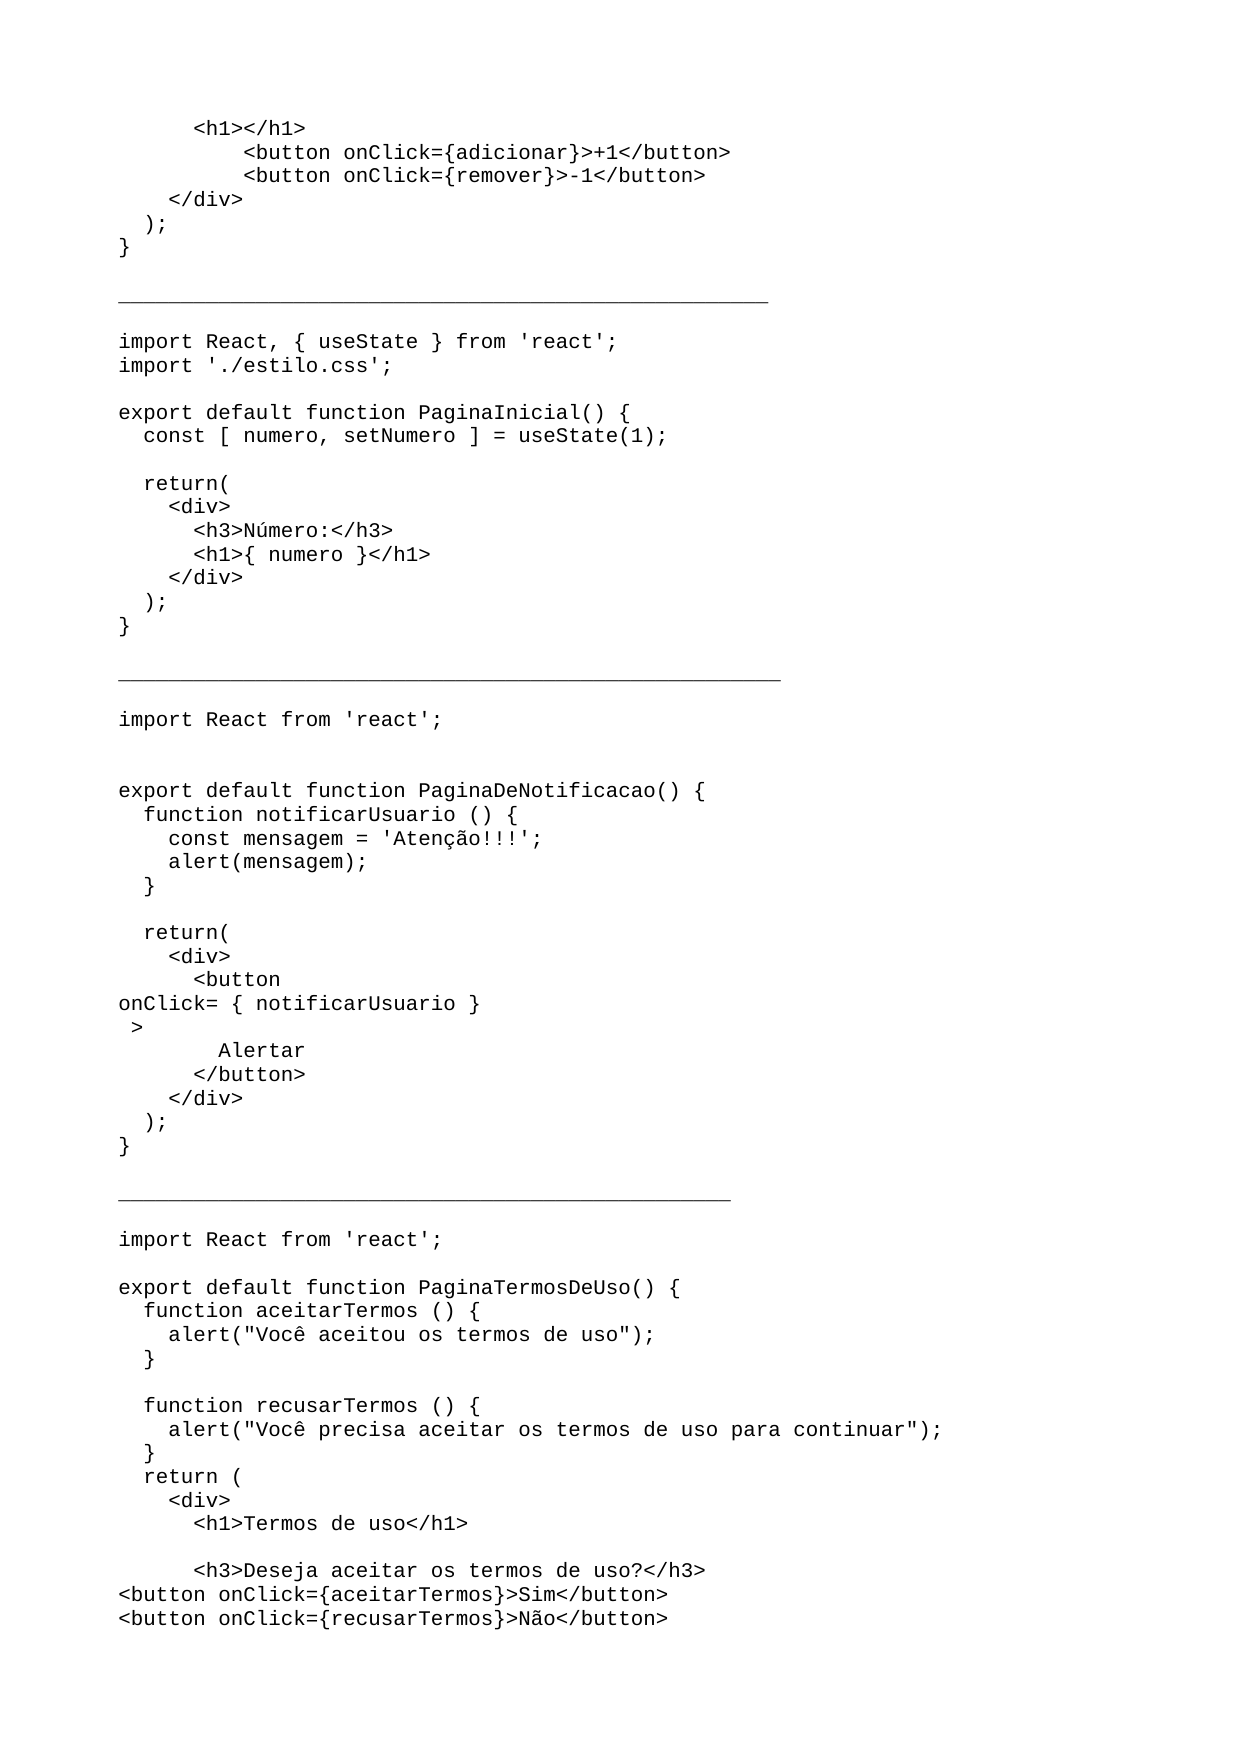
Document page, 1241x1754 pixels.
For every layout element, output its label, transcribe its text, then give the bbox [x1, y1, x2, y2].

text } [118, 1442, 1122, 1466]
text <div> [118, 1489, 1122, 1513]
text } [118, 1135, 1122, 1158]
text ); [118, 213, 1122, 236]
text } [118, 1348, 1122, 1371]
text </div> [118, 567, 1122, 591]
text return( [118, 922, 1122, 946]
text return ( [118, 1466, 1122, 1489]
text <h1>Termos de uso</h1> [118, 1513, 1122, 1537]
text onClick= { notificarUsuario } [118, 993, 1122, 1017]
text } [118, 615, 1122, 638]
text ); [118, 1111, 1122, 1135]
text <h3>Deseja aceitar os termos de uso?</h3> [118, 1561, 1122, 1584]
text ); [118, 591, 1122, 615]
text <button onClick={aceitarTermos}>Sim</button> [118, 1584, 1122, 1608]
text ____________________________________________________ [118, 284, 1122, 307]
text function recusarTermos () { [118, 1395, 1122, 1419]
text export default function PaginaDeNotificacao() { [118, 780, 1122, 804]
text const [ numero, setNumero ] = useState(1); [118, 426, 1122, 449]
text <button [118, 969, 1122, 993]
text <button onClick={remover}>-1</button> [118, 165, 1122, 189]
text </button> [118, 1064, 1122, 1088]
text import React, { useState } from 'react'; [118, 331, 1122, 354]
text <button onClick={recusarTermos}>Não</button> [118, 1608, 1122, 1631]
text alert(mensagem); [118, 851, 1122, 875]
text function notificarUsuario () { [118, 804, 1122, 827]
text return( [118, 473, 1122, 496]
text import './estilo.css'; [118, 354, 1122, 378]
text import React from 'react'; [118, 709, 1122, 733]
text <h1></h1> [118, 118, 1122, 142]
text } [118, 236, 1122, 260]
text } [118, 875, 1122, 898]
text <button onClick={adicionar}>+1</button> [118, 142, 1122, 165]
text const mensagem = 'Atenção!!!'; [118, 827, 1122, 851]
text export default function PaginaInicial() { [118, 402, 1122, 426]
text <h3>Número:</h3> [118, 520, 1122, 544]
text Alertar [118, 1040, 1122, 1064]
text _____________________________________________________ [118, 662, 1122, 686]
text import React from 'react'; [118, 1229, 1122, 1253]
text <div> [118, 496, 1122, 520]
text function aceitarTermos () { [118, 1300, 1122, 1324]
text alert("Você aceitou os termos de uso"); [118, 1324, 1122, 1348]
text alert("Você precisa aceitar os termos de uso para continuar"); [118, 1419, 1122, 1442]
text </div> [118, 1088, 1122, 1111]
text export default function PaginaTermosDeUso() { [118, 1277, 1122, 1300]
text > [118, 1017, 1122, 1040]
text <div> [118, 946, 1122, 969]
text _________________________________________________ [118, 1182, 1122, 1206]
text </div> [118, 189, 1122, 213]
text <h1>{ numero }</h1> [118, 544, 1122, 567]
